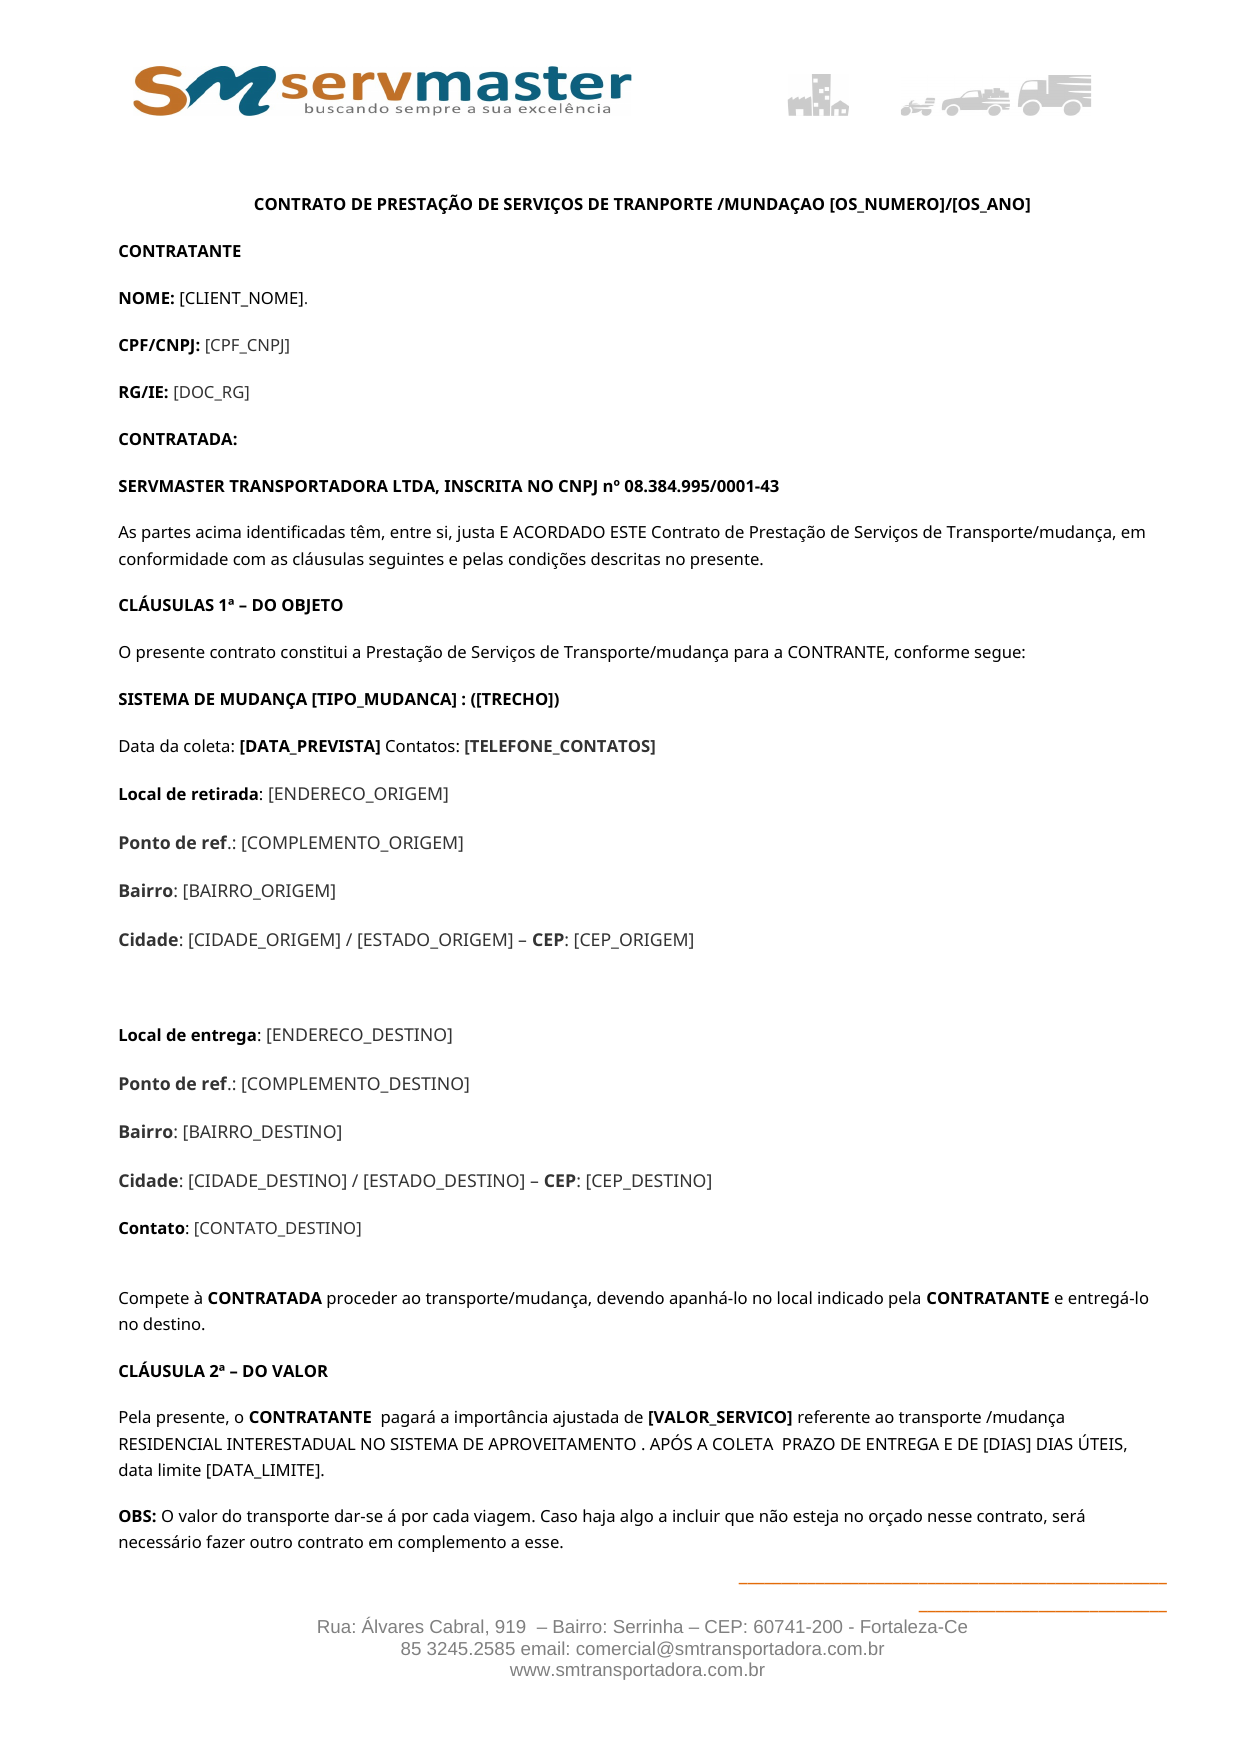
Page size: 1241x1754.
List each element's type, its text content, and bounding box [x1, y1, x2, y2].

text CLÁUSULAS 1ª – DO OBJETO [118, 594, 1167, 617]
text Local de entrega: [ENDERECO_DESTINO] [118, 1023, 1167, 1047]
text Cidade: [CIDADE_DESTINO] / [ESTADO_DESTINO] – CEP: [CEP_DESTINO] [118, 1168, 1167, 1192]
text Pela presente, o CONTRATANTE pagará a importância ajustada de [VALOR_SERVICO] referente ao transporte /mudança RESIDENCIAL INTERESTADUAL NO SISTEMA DE APROVEITAMENTO . APÓS A COLETA PRAZO DE ENTREGA E DE [DIAS] DIAS ÚTEIS, data limite [DATA_LIMITE]. [118, 1406, 1167, 1481]
text Data da coleta: [DATA_PREVISTA] Contatos: [TELEFONE_CONTATOS] [118, 735, 1167, 757]
text SISTEMA DE MUDANÇA [TIPO_MUDANCA] : ([TRECHO]) [118, 688, 1167, 711]
text CPF/CNPJ: [CPF_CNPJ] [118, 334, 1167, 356]
text RG/IE: [DOC_RG] [118, 381, 1167, 403]
text Compete à CONTRATADA proceder ao transporte/mudança, devendo apanhá-lo no local indicado pela CONTRATANTE e entregá-lo no destino. [118, 1286, 1167, 1335]
text O presente contrato constitui a Prestação de Serviços de Transporte/mudança para a CONTRANTE, conforme segue: [118, 641, 1167, 664]
picture [900, 75, 1092, 116]
text CONTRATANTE [118, 240, 1167, 263]
text Cidade: [CIDADE_ORIGEM] / [ESTADO_ORIGEM] – CEP: [CEP_ORIGEM] [118, 927, 1167, 951]
text Local de retirada: [ENDERECO_ORIGEM] [118, 782, 1167, 806]
text As partes acima identificadas têm, entre si, justa E ACORDADO ESTE Contrato de Prestação de Serviços de Transporte/mudança, em conformidade com as cláusulas seguintes e pelas condições descritas no presente. [118, 521, 1167, 570]
text CLÁUSULA 2ª – DO VALOR [118, 1359, 1167, 1382]
text OBS: O valor do transporte dar-se á por cada viagem. Caso haja algo a incluir que não esteja no orçado nesse contrato, será necessário fazer outro contrato em complemento a esse. [118, 1505, 1167, 1554]
text CONTRATADA: [118, 427, 1167, 450]
text Bairro: [BAIRRO_DESTINO] [118, 1120, 1167, 1144]
picture [133, 66, 632, 116]
picture [787, 74, 849, 116]
text SERVMASTER TRANSPORTADORA LTDA, INSCRITA NO CNPJ nº 08.384.995/0001-43 [118, 474, 1167, 497]
text NOME: [CLIENT_NOME]. [118, 287, 1167, 309]
text Ponto de ref.: [COMPLEMENTO_DESTINO] [118, 1071, 1167, 1095]
text Contato: [CONTATO_DESTINO] [118, 1217, 1167, 1239]
text CONTRATO DE PRESTAÇÃO DE SERVIÇOS DE TRANPORTE /MUNDAÇAO [OS_NUMERO]/[OS_ANO] [118, 193, 1167, 216]
text Ponto de ref.: [COMPLEMENTO_ORIGEM] [118, 830, 1167, 854]
text Bairro: [BAIRRO_ORIGEM] [118, 879, 1167, 903]
